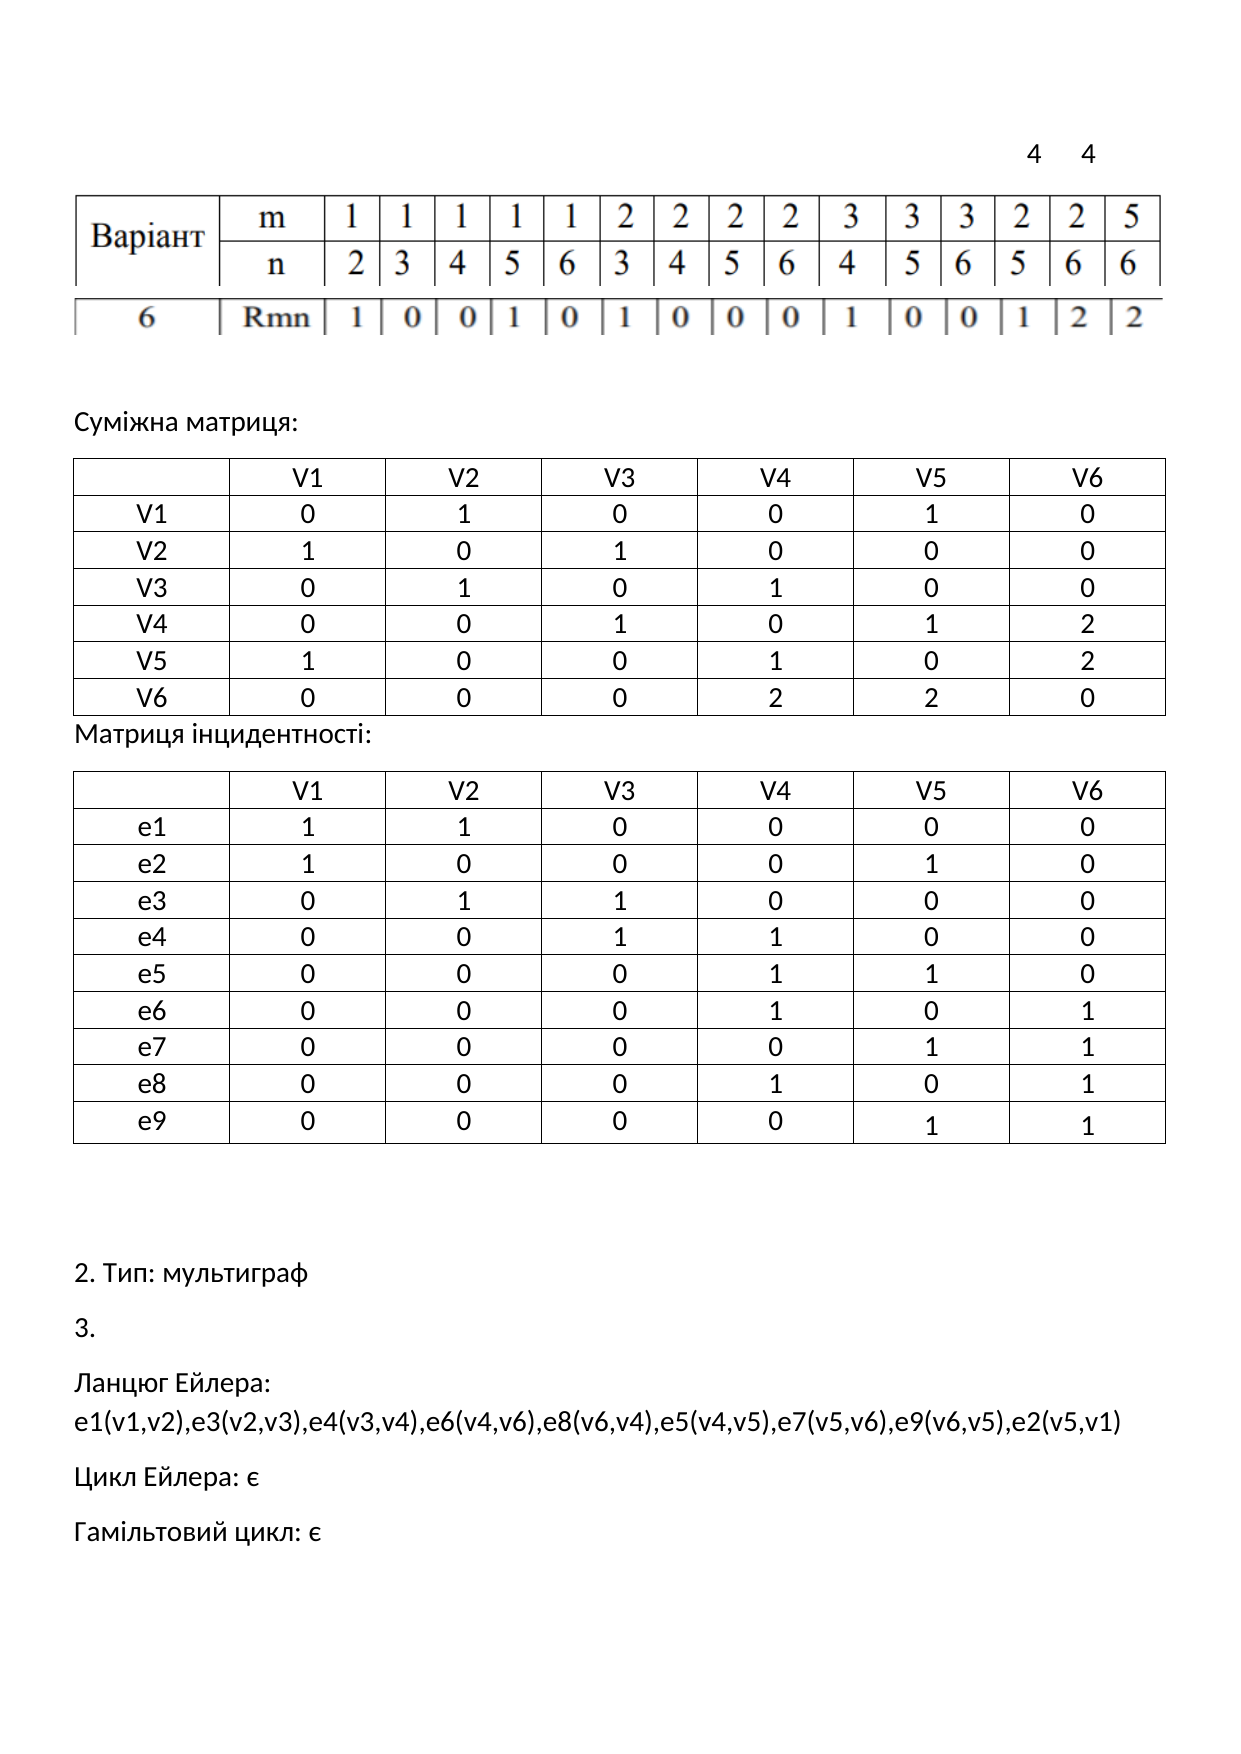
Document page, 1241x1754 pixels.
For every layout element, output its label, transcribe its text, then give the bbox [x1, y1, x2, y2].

table_cell e4 [74, 919, 229, 954]
table_cell 1 [230, 642, 385, 678]
table_cell 0 [230, 679, 385, 714]
table_header [74, 459, 229, 494]
table_cell 1 [854, 606, 1009, 641]
table_cell 0 [698, 882, 853, 917]
table_cell 0 [542, 642, 697, 678]
table_cell 0 [542, 569, 697, 604]
picture [74, 298, 1163, 335]
table_cell 0 [1010, 679, 1165, 714]
table_header V6 [1010, 772, 1165, 807]
table_cell 0 [542, 992, 697, 1027]
table_cell 0 [386, 1065, 541, 1101]
table_cell V5 [74, 642, 229, 678]
table_cell 1 [386, 809, 541, 844]
text 4 4 [74, 136, 1167, 171]
table_cell 0 [854, 1065, 1009, 1101]
table_cell 0 [230, 569, 385, 604]
table_cell 0 [698, 1029, 853, 1064]
table_cell 0 [854, 809, 1009, 844]
table_cell 1 [1010, 992, 1165, 1027]
table_cell 1 [854, 955, 1009, 991]
table_cell 1 [1010, 1102, 1165, 1143]
table_cell e6 [74, 992, 229, 1027]
text Суміжна матриця: [74, 403, 1167, 438]
table_cell 0 [386, 679, 541, 714]
table_cell 1 [230, 532, 385, 568]
table_cell 0 [854, 882, 1009, 917]
table_header V2 [386, 459, 541, 494]
table_cell 0 [230, 606, 385, 641]
table_cell V6 [74, 679, 229, 714]
table_cell 0 [1010, 809, 1165, 844]
table_cell 0 [386, 532, 541, 568]
table_cell 0 [1010, 882, 1165, 917]
table_cell 0 [542, 845, 697, 881]
table_cell 0 [854, 532, 1009, 568]
table_cell 1 [698, 642, 853, 678]
table_cell 0 [542, 809, 697, 844]
table_cell 1 [386, 882, 541, 917]
picture [73, 190, 1166, 286]
table_cell 0 [698, 496, 853, 531]
text Матриця інцидентності: [74, 716, 1167, 751]
table_cell 0 [542, 1029, 697, 1064]
table_cell 0 [386, 642, 541, 678]
text Ланцюг Ейлера: e1(v1,v2),e3(v2,v3),e4(v3,v4),e6(v4,v6),e8(v6,v4),e5(v4,v5),e7(v5,v6),e9(v6,v5),e2(v5,v1) [74, 1364, 1167, 1438]
table_cell 1 [698, 1065, 853, 1101]
table_cell 1 [386, 569, 541, 604]
table_header V4 [698, 459, 853, 494]
table_cell e1 [74, 809, 229, 844]
table_cell 0 [698, 532, 853, 568]
table_cell 0 [386, 955, 541, 991]
table_cell 0 [1010, 532, 1165, 568]
table_header V5 [854, 459, 1009, 494]
table_cell 0 [230, 1102, 385, 1143]
table_cell V4 [74, 606, 229, 641]
table_cell 1 [698, 919, 853, 954]
table_cell 1 [542, 882, 697, 917]
table_cell 2 [1010, 606, 1165, 641]
table_cell 0 [1010, 919, 1165, 954]
table_header V3 [542, 772, 697, 807]
table_cell 1 [230, 809, 385, 844]
table_cell 0 [854, 992, 1009, 1027]
table_cell 1 [698, 992, 853, 1027]
table_cell 0 [230, 496, 385, 531]
table_cell 1 [230, 845, 385, 881]
table_header V5 [854, 772, 1009, 807]
table_cell 1 [542, 606, 697, 641]
table_cell 0 [1010, 496, 1165, 531]
table_cell 0 [230, 1065, 385, 1101]
table_cell 0 [854, 642, 1009, 678]
table_cell 0 [698, 809, 853, 844]
table_cell e2 [74, 845, 229, 881]
table_cell 1 [542, 919, 697, 954]
table_cell 0 [542, 496, 697, 531]
table_cell 1 [542, 532, 697, 568]
table_header V2 [386, 772, 541, 807]
table_cell 0 [386, 1102, 541, 1143]
table_cell 0 [386, 992, 541, 1027]
table_cell 0 [854, 569, 1009, 604]
table_cell 1 [1010, 1065, 1165, 1101]
table_header V6 [1010, 459, 1165, 494]
table_cell V3 [74, 569, 229, 604]
table_cell 0 [698, 606, 853, 641]
table_cell 0 [1010, 569, 1165, 604]
table_cell e9 [74, 1102, 229, 1143]
table_cell V1 [74, 496, 229, 531]
table_cell 1 [854, 1029, 1009, 1064]
table_cell 0 [542, 955, 697, 991]
table_header V4 [698, 772, 853, 807]
table_cell 0 [854, 919, 1009, 954]
table_cell 0 [386, 919, 541, 954]
table_cell 0 [542, 679, 697, 714]
text Гамільтовий цикл: є [74, 1513, 1167, 1549]
table_header V1 [230, 772, 385, 807]
table_cell 0 [230, 1029, 385, 1064]
table_cell e3 [74, 882, 229, 917]
table_cell 0 [230, 992, 385, 1027]
table_cell 1 [698, 569, 853, 604]
table_cell 1 [854, 496, 1009, 531]
table_cell 0 [698, 845, 853, 881]
table_cell 0 [386, 1029, 541, 1064]
table_cell 1 [698, 955, 853, 991]
table_cell 1 [854, 845, 1009, 881]
text Цикл Ейлера: є [74, 1458, 1167, 1493]
table_header [74, 772, 229, 807]
table_cell 0 [542, 1065, 697, 1101]
table_cell 0 [230, 955, 385, 991]
table_cell 0 [386, 845, 541, 881]
table_cell e5 [74, 955, 229, 991]
table_cell 2 [1010, 642, 1165, 678]
table_header V1 [230, 459, 385, 494]
table_cell 0 [1010, 955, 1165, 991]
text 2. Тип: мультиграф [74, 1254, 1167, 1290]
table_cell 2 [698, 679, 853, 714]
table_cell V2 [74, 532, 229, 568]
table_cell 0 [542, 1102, 697, 1143]
table_cell 0 [1010, 845, 1165, 881]
table_cell e7 [74, 1029, 229, 1064]
table_cell 0 [698, 1102, 853, 1143]
table_cell 2 [854, 679, 1009, 714]
table_cell 1 [1010, 1029, 1165, 1064]
table_cell 1 [386, 496, 541, 531]
text 3. [74, 1309, 1167, 1345]
table_header V3 [542, 459, 697, 494]
table_cell e8 [74, 1065, 229, 1101]
table_cell 0 [230, 882, 385, 917]
table_cell 1 [854, 1102, 1009, 1143]
table_cell 0 [230, 919, 385, 954]
table_cell 0 [386, 606, 541, 641]
